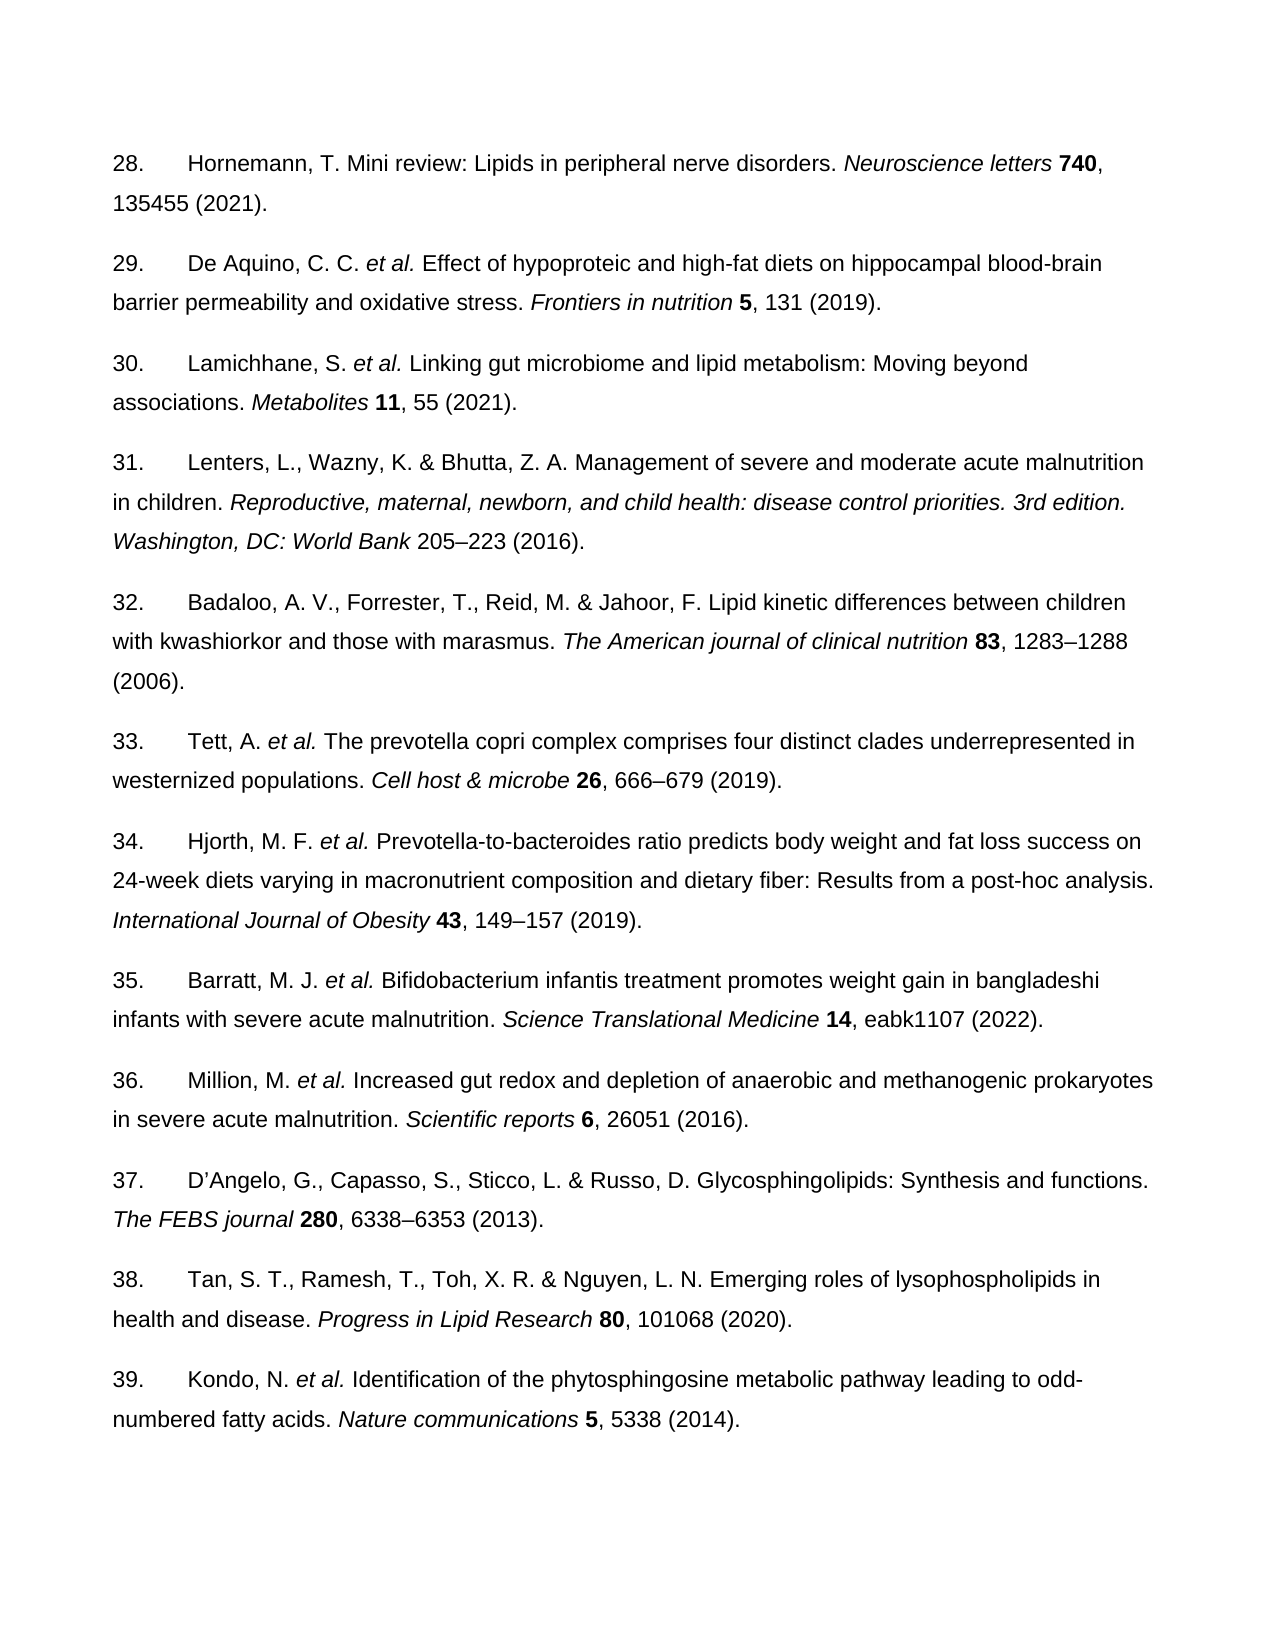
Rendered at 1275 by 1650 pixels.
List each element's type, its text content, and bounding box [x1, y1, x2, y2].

text 33. Tett, A. et al. The prevotella copri complex comprises four distinct clades underrepresented in westernized populations. Cell host & microbe 26, 666–679 (2019). [112, 728, 1162, 794]
text 34. Hjorth, M. F. et al. Prevotella-to-bacteroides ratio predicts body weight and fat loss success on 24-week diets varying in macronutrient composition and dietary fiber: Results from a post-hoc analysis. International Journal of Obesity 43, 149–157 (2019). [112, 828, 1162, 933]
text 36. Million, M. et al. Increased gut redox and depletion of anaerobic and methanogenic prokaryotes in severe acute malnutrition. Scientific reports 6, 26051 (2016). [112, 1067, 1162, 1133]
text 37. D’Angelo, G., Capasso, S., Sticco, L. & Russo, D. Glycosphingolipids: Synthesis and functions. The FEBS journal 280, 6338–6353 (2013). [112, 1167, 1162, 1232]
text 31. Lenters, L., Wazny, K. & Bhutta, Z. A. Management of severe and moderate acute malnutrition in children. Reproductive, maternal, newborn, and child health: disease control priorities. 3rd edition. Washington, DC: World Bank 205–223 (2016). [112, 449, 1162, 555]
text 39. Kondo, N. et al. Identification of the phytosphingosine metabolic pathway leading to odd-numbered fatty acids. Nature communications 5, 5338 (2014). [112, 1366, 1162, 1432]
text 29. De Aquino, C. C. et al. Effect of hypoproteic and high-fat diets on hippocampal blood-brain barrier permeability and oxidative stress. Frontiers in nutrition 5, 131 (2019). [112, 250, 1162, 316]
text 28. Hornemann, T. Mini review: Lipids in peripheral nerve disorders. Neuroscience letters 740, 135455 (2021). [112, 150, 1162, 216]
text 38. Tan, S. T., Ramesh, T., Toh, X. R. & Nguyen, L. N. Emerging roles of lysophospholipids in health and disease. Progress in Lipid Research 80, 101068 (2020). [112, 1266, 1162, 1332]
text 35. Barratt, M. J. et al. Bifidobacterium infantis treatment promotes weight gain in bangladeshi infants with severe acute malnutrition. Science Translational Medicine 14, eabk1107 (2022). [112, 967, 1162, 1033]
text 32. Badaloo, A. V., Forrester, T., Reid, M. & Jahoor, F. Lipid kinetic differences between children with kwashiorkor and those with marasmus. The American journal of clinical nutrition 83, 1283–1288 (2006). [112, 589, 1162, 694]
text 30. Lamichhane, S. et al. Linking gut microbiome and lipid metabolism: Moving beyond associations. Metabolites 11, 55 (2021). [112, 349, 1162, 415]
